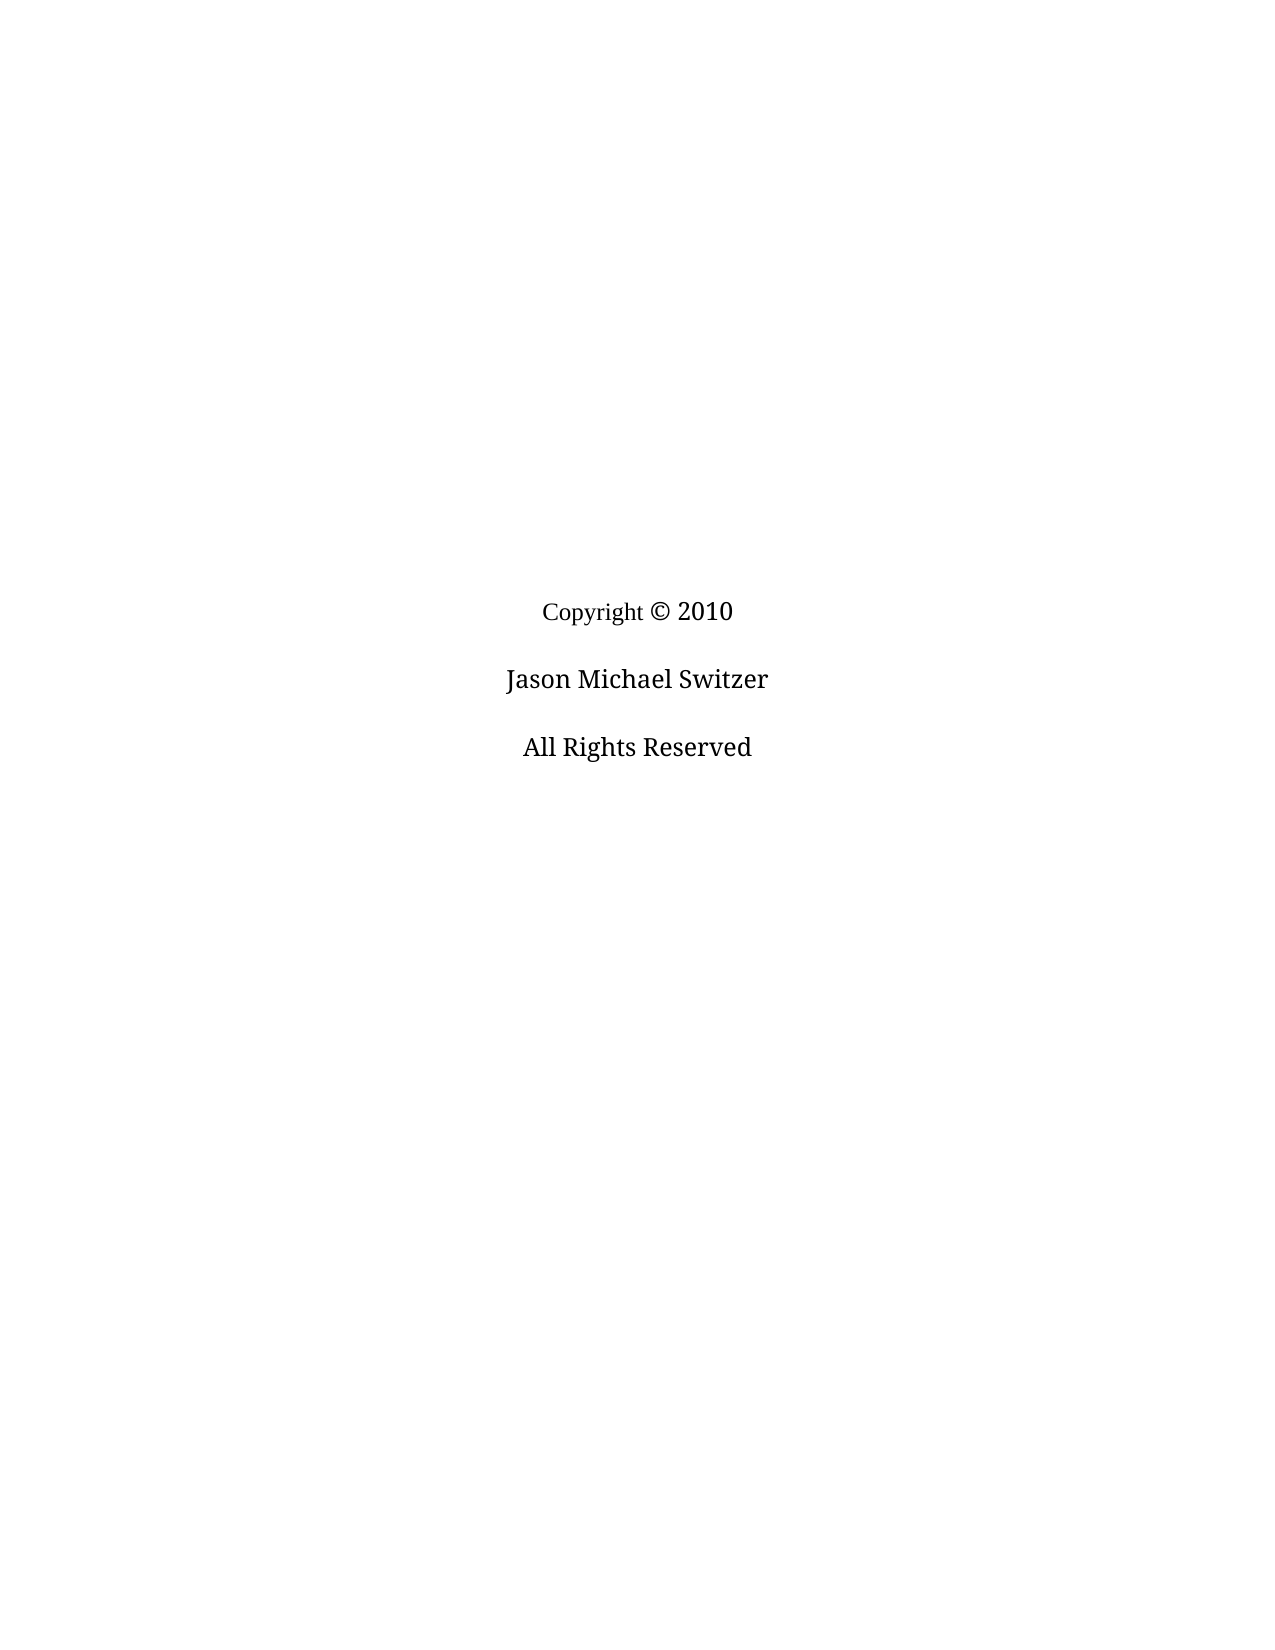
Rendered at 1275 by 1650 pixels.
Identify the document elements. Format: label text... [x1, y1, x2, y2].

text All Rights Reserved [150, 729, 1125, 764]
text Jason Michael Switzer [150, 661, 1125, 696]
text Copyright © 2010 [150, 593, 1125, 627]
